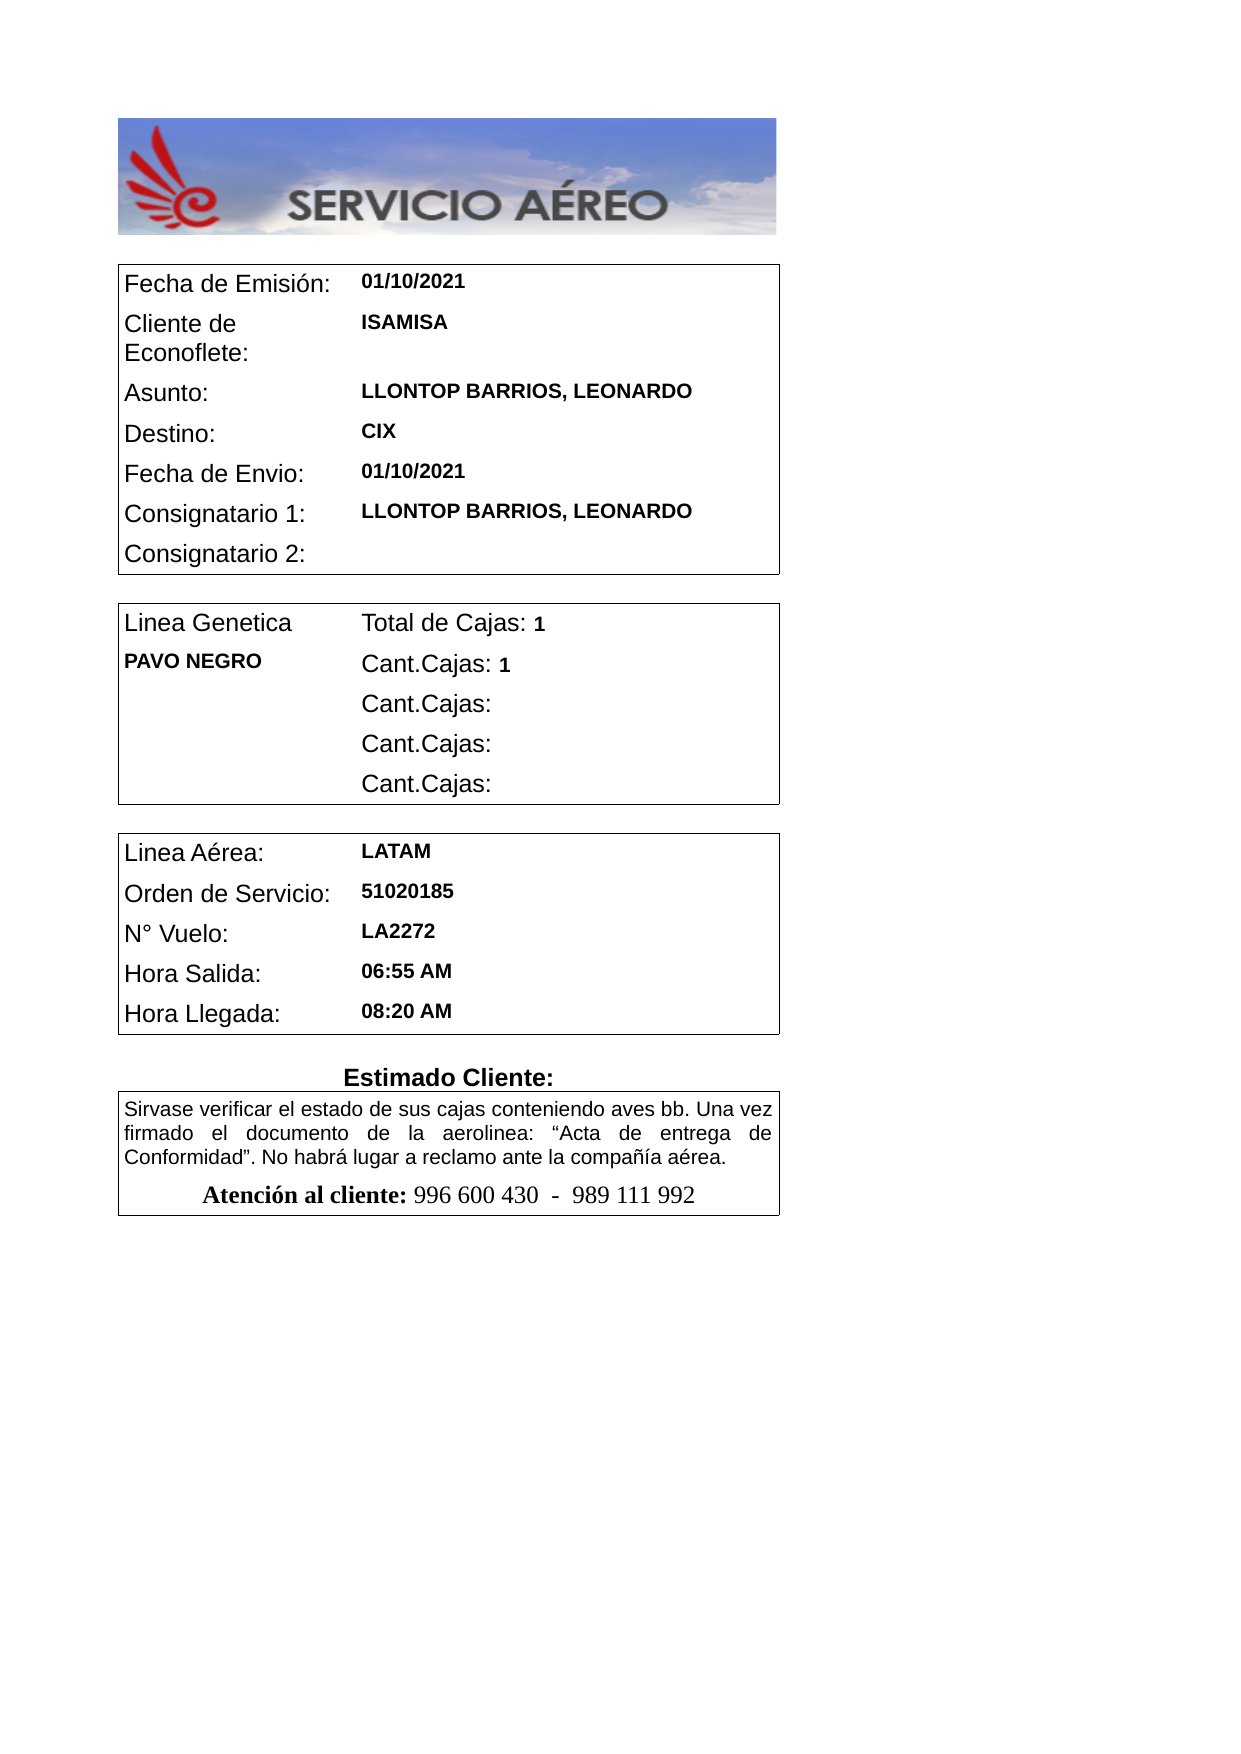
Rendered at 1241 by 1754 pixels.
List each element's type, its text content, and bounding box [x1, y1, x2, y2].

table_cell [356, 805, 779, 833]
table_cell [356, 534, 779, 574]
table_cell Estimado Cliente: [118, 1035, 779, 1091]
table_cell 51020185 [356, 873, 779, 913]
table_cell Cant.Cajas: [356, 764, 779, 804]
table_header 01/10/2021 [356, 265, 779, 304]
table_cell [118, 575, 356, 603]
table_cell 06:55 AM [356, 953, 779, 993]
table_cell Atención al cliente: 996 600 430 - 989 111 992 [119, 1175, 779, 1215]
table_cell Consignatario 2: [119, 534, 356, 574]
table_cell Linea Aérea: [119, 834, 356, 873]
table_cell Fecha de Envio: [119, 453, 356, 493]
table_cell Destino: [119, 413, 356, 453]
table_cell CIX [356, 413, 779, 453]
table_cell N° Vuelo: [119, 913, 356, 953]
table_cell [119, 723, 356, 763]
table_cell [118, 805, 356, 833]
table_cell Asunto: [119, 373, 356, 413]
table_cell LA2272 [356, 913, 779, 953]
table_cell ISAMISA [356, 304, 779, 373]
table_cell [119, 764, 356, 804]
table_cell Orden de Servicio: [119, 873, 356, 913]
table_cell Consignatario 1: [119, 493, 356, 533]
table_cell [119, 683, 356, 723]
table_cell Cliente de Econoflete: [119, 304, 356, 373]
table_cell 08:20 AM [356, 994, 779, 1034]
table_cell LATAM [356, 834, 779, 873]
table_cell Sirvase verificar el estado de sus cajas conteniendo aves bb. Una vez firmado el documento de la aerolinea: “Acta de entrega de Conformidad”. No habrá lugar a reclamo ante la compañía aérea. [119, 1092, 779, 1175]
table_cell 01/10/2021 [356, 453, 779, 493]
table_cell PAVO NEGRO [119, 643, 356, 683]
table_cell LLONTOP BARRIOS, LEONARDO [356, 493, 779, 533]
table_header Fecha de Emisión: [119, 265, 356, 304]
table_cell Hora Llegada: [119, 994, 356, 1034]
table_cell [356, 575, 779, 603]
table_cell Linea Genetica [119, 604, 356, 643]
picture [118, 118, 777, 235]
table_cell Cant.Cajas: 1 [356, 643, 779, 683]
table_cell Cant.Cajas: [356, 723, 779, 763]
table_cell Cant.Cajas: [356, 683, 779, 723]
table_cell Hora Salida: [119, 953, 356, 993]
table_cell LLONTOP BARRIOS, LEONARDO [356, 373, 779, 413]
table_cell Total de Cajas: 1 [356, 604, 779, 643]
